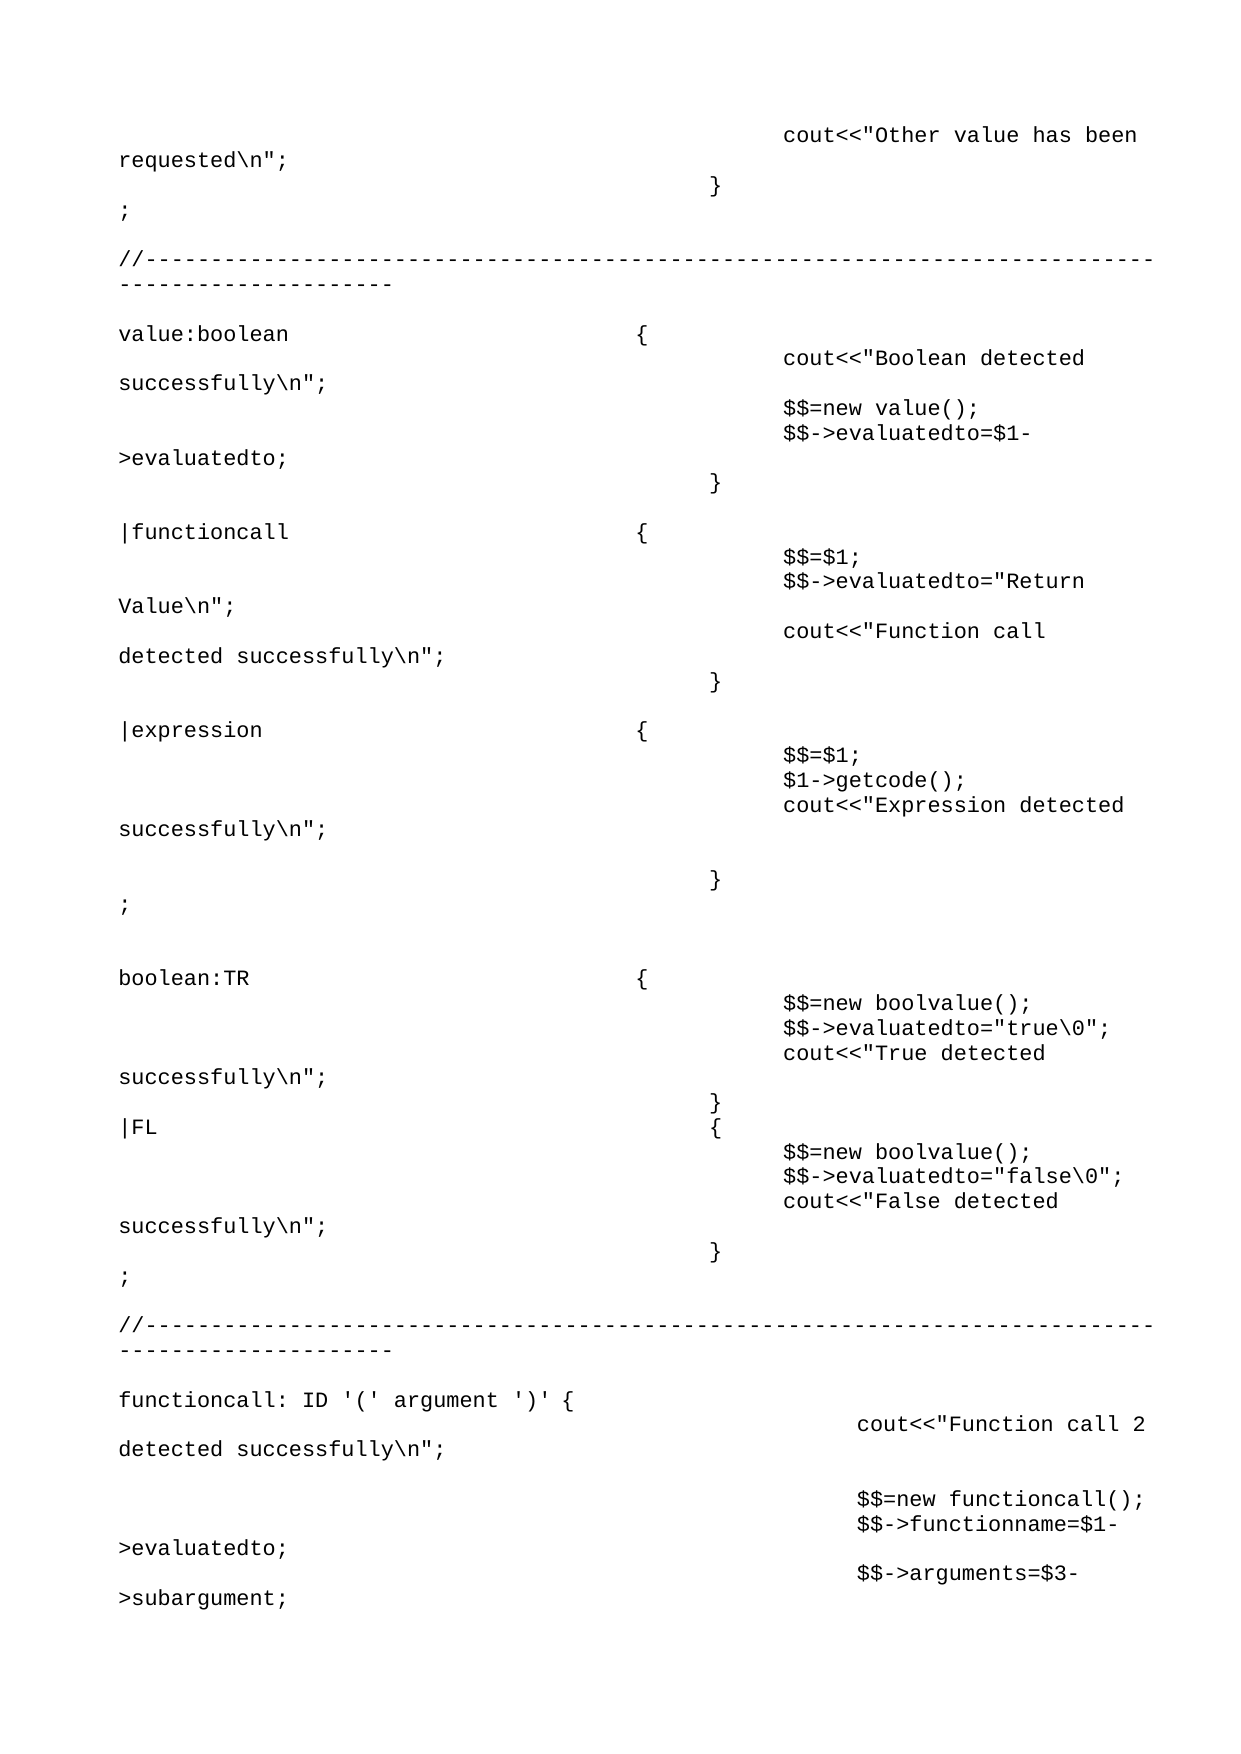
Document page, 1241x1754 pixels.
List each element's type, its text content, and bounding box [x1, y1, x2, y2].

text ; [118, 199, 1157, 223]
text $$=$1; [118, 744, 1157, 769]
text $$->evaluatedto="Return Value\n"; [118, 571, 1157, 620]
text } [118, 670, 1157, 694]
text //-------------------------------------------------------------------------------------------------- [118, 1314, 1157, 1364]
text value:boolean { [118, 323, 1157, 347]
text $$->arguments=$3->subargument; [118, 1562, 1157, 1612]
text cout<<"Expression detected successfully\n"; [118, 794, 1157, 843]
text functioncall: ID '(' argument ')' { [118, 1389, 1157, 1413]
text $$=new functioncall(); [118, 1488, 1157, 1513]
text $$->functionname=$1->evaluatedto; [118, 1513, 1157, 1562]
text |expression { [118, 719, 1157, 744]
text ; [118, 1265, 1157, 1289]
text $$=new boolvalue(); [118, 992, 1157, 1017]
text cout<<"Function call detected successfully\n"; [118, 620, 1157, 670]
text cout<<"Function call 2 detected successfully\n"; [118, 1413, 1157, 1463]
text boolean:TR { [118, 967, 1157, 992]
text cout<<"Boolean detected successfully\n"; [118, 347, 1157, 397]
text cout<<"False detected successfully\n"; [118, 1190, 1157, 1240]
text |FL { [118, 1116, 1157, 1141]
text |functioncall { [118, 521, 1157, 546]
text $$=$1; [118, 546, 1157, 571]
text $1->getcode(); [118, 769, 1157, 794]
text } [118, 1240, 1157, 1265]
text } [118, 868, 1157, 893]
text cout<<"True detected successfully\n"; [118, 1042, 1157, 1091]
text } [118, 174, 1157, 199]
text $$=new boolvalue(); [118, 1141, 1157, 1166]
text cout<<"Other value has been requested\n"; [118, 124, 1157, 174]
text $$->evaluatedto="true\0"; [118, 1017, 1157, 1042]
text $$->evaluatedto="false\0"; [118, 1166, 1157, 1190]
text ; [118, 893, 1157, 918]
text } [118, 1091, 1157, 1116]
text } [118, 471, 1157, 496]
text $$=new value(); [118, 397, 1157, 422]
text $$->evaluatedto=$1->evaluatedto; [118, 422, 1157, 471]
text //-------------------------------------------------------------------------------------------------- [118, 248, 1157, 298]
